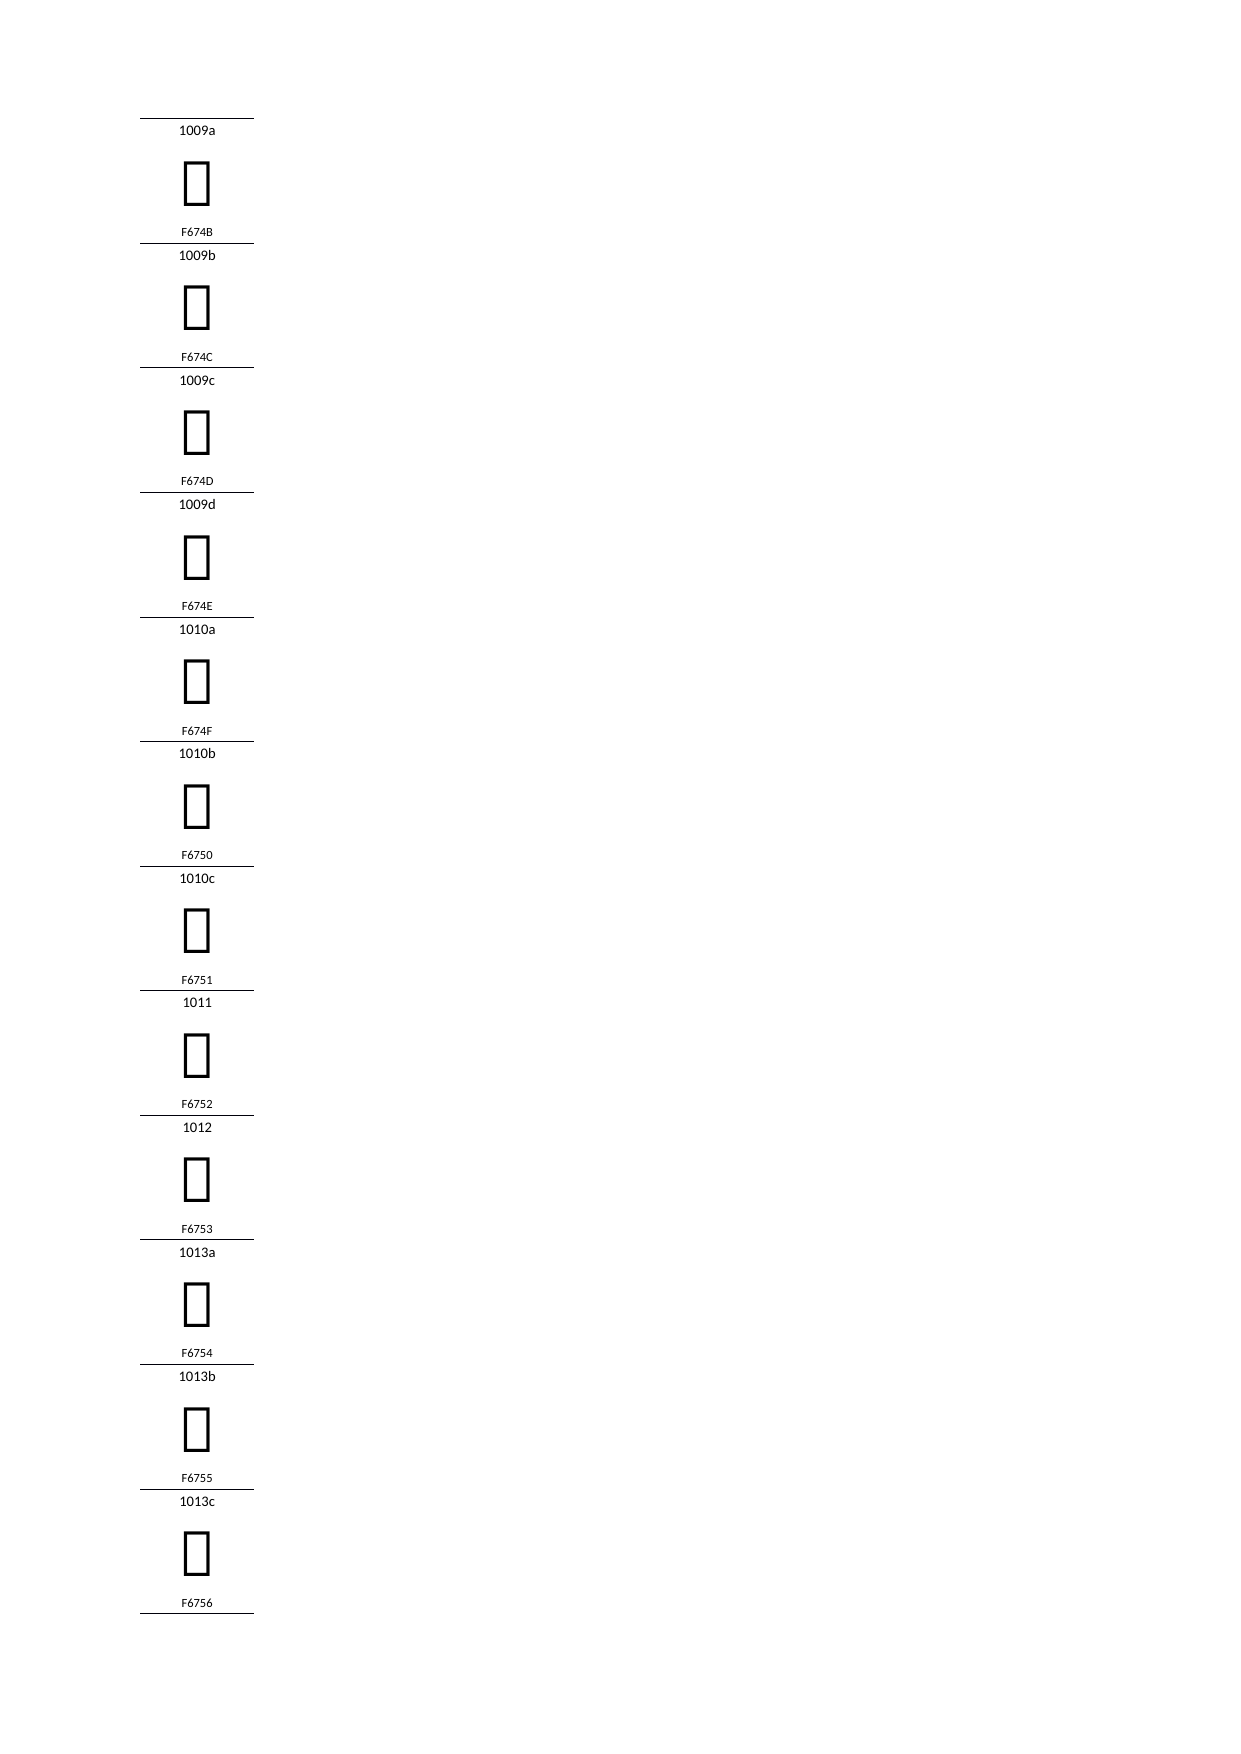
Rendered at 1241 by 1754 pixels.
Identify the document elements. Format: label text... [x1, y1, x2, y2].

table_cell 1013a 󶝔 F6754 [140, 1240, 254, 1364]
table_cell 1013c 󶝖 F6756 [140, 1490, 254, 1613]
table_cell 1009b 󶝌 F674C [140, 244, 254, 367]
table_cell 1011 󶝒 F6752 [140, 991, 254, 1115]
table_cell 1010b 󶝐 F6750 [140, 742, 254, 866]
table_cell 1009a 󶝋 F674B [140, 119, 254, 243]
table_cell 1013b 󶝕 F6755 [140, 1365, 254, 1488]
table_cell 1010a 󶝏 F674F [140, 618, 254, 741]
table_cell 1010c 󶝑 F6751 [140, 867, 254, 990]
table_cell 1009c 󶝍 F674D [140, 368, 254, 492]
table_cell 1012 󶝓 F6753 [140, 1116, 254, 1239]
table_cell 1009d 󶝎 F674E [140, 493, 254, 616]
